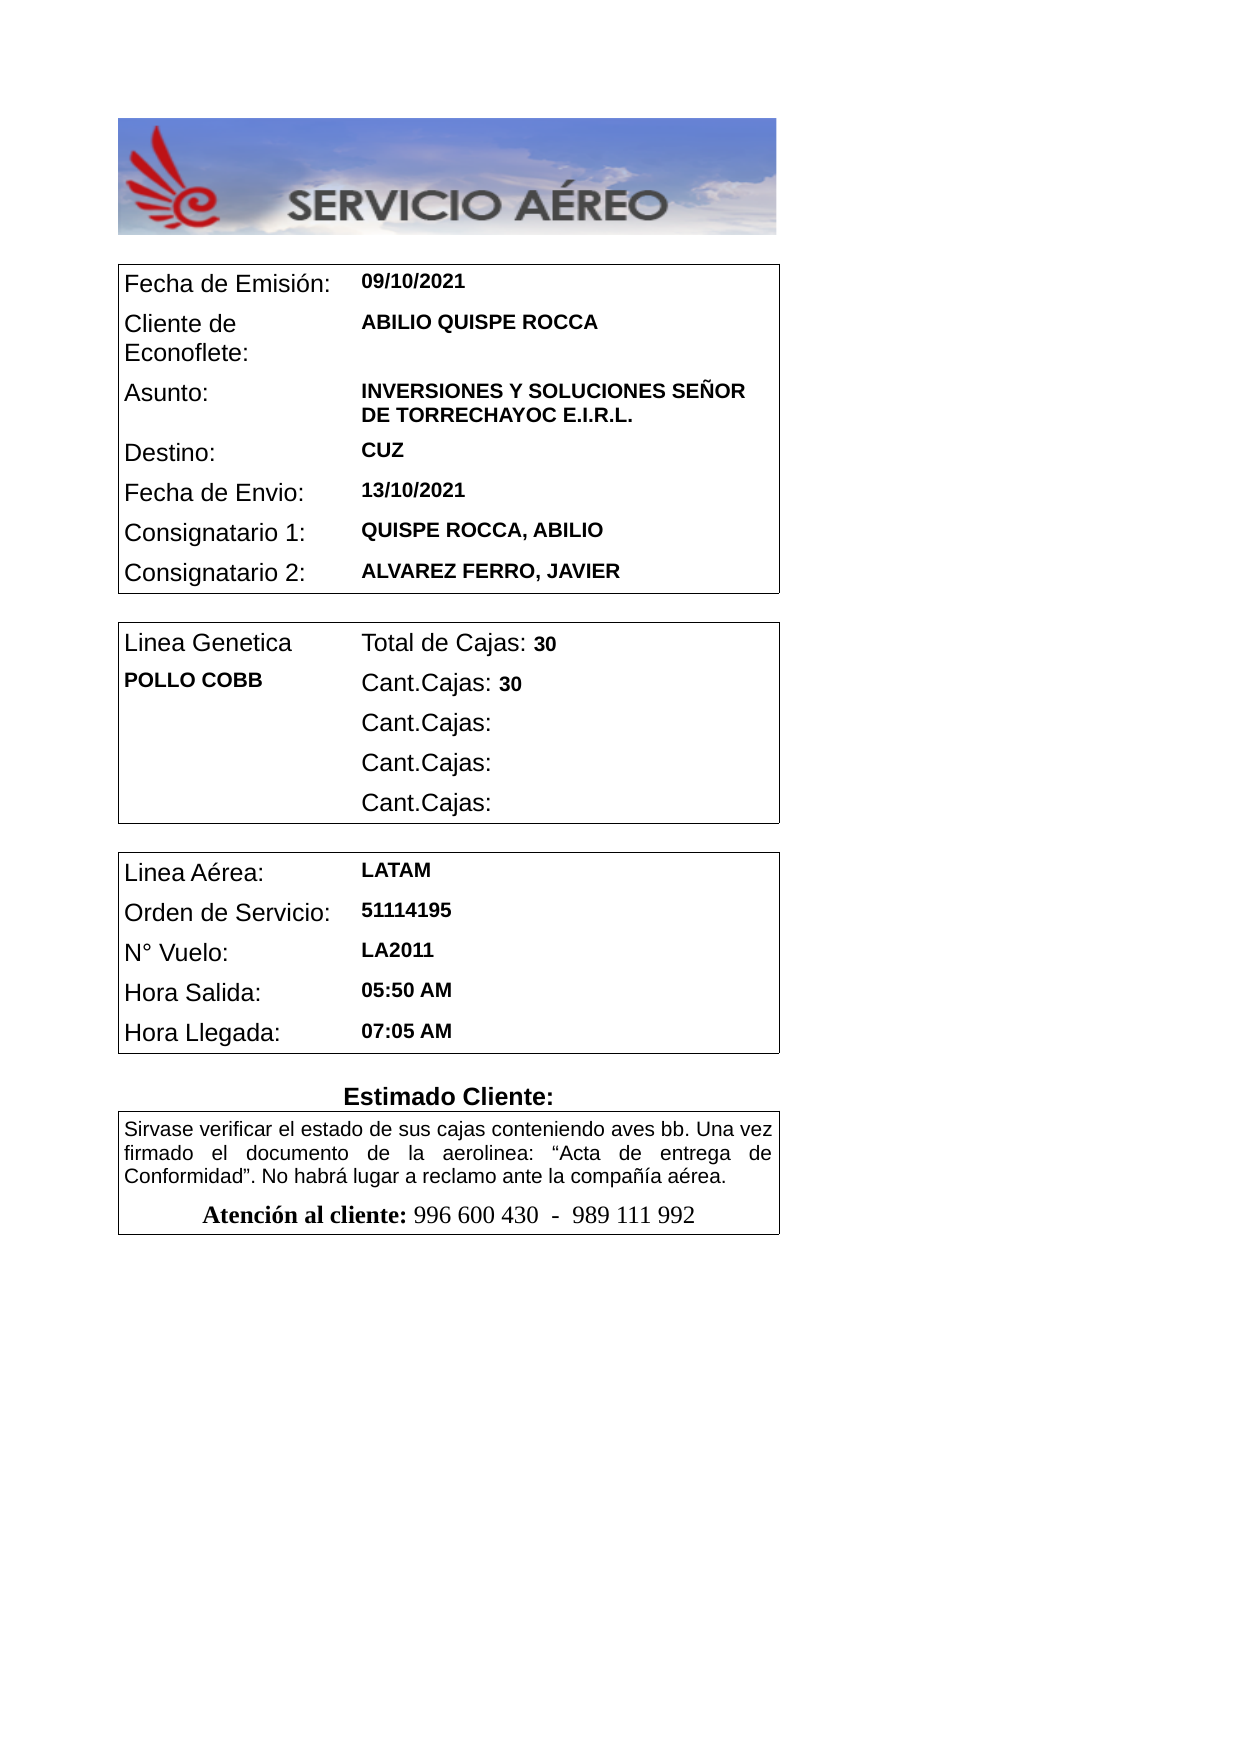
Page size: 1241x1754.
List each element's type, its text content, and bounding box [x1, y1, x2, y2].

table_cell [119, 783, 356, 823]
table_cell [118, 594, 356, 622]
table_cell LATAM [356, 853, 779, 892]
table_cell ALVAREZ FERRO, JAVIER [356, 553, 779, 593]
table_cell N° Vuelo: [119, 932, 356, 972]
table_cell [119, 743, 356, 783]
table_cell Asunto: [119, 373, 356, 432]
table_cell Linea Aérea: [119, 853, 356, 892]
table_cell 07:05 AM [356, 1013, 779, 1053]
table_cell Cant.Cajas: [356, 743, 779, 783]
table_cell 05:50 AM [356, 973, 779, 1013]
table_cell ABILIO QUISPE ROCCA [356, 304, 779, 373]
table_cell LA2011 [356, 932, 779, 972]
table_cell [356, 594, 779, 622]
picture [118, 118, 777, 235]
table_cell Fecha de Envio: [119, 472, 356, 512]
table_cell Hora Salida: [119, 973, 356, 1013]
table_cell INVERSIONES Y SOLUCIONES SEÑOR DE TORRECHAYOC E.I.R.L. [356, 373, 779, 432]
table_header Fecha de Emisión: [119, 265, 356, 304]
table_cell QUISPE ROCCA, ABILIO [356, 513, 779, 553]
table_cell Sirvase verificar el estado de sus cajas conteniendo aves bb. Una vez firmado el documento de la aerolinea: “Acta de entrega de Conformidad”. No habrá lugar a reclamo ante la compañía aérea. [119, 1112, 779, 1194]
table_cell 51114195 [356, 892, 779, 932]
table_cell [119, 702, 356, 742]
table_cell Consignatario 2: [119, 553, 356, 593]
table_cell Cant.Cajas: 30 [356, 662, 779, 702]
table_cell Cant.Cajas: [356, 783, 779, 823]
table_cell 13/10/2021 [356, 472, 779, 512]
table_cell Total de Cajas: 30 [356, 623, 779, 662]
table_cell Linea Genetica [119, 623, 356, 662]
table_cell POLLO COBB [119, 662, 356, 702]
table_cell Consignatario 1: [119, 513, 356, 553]
table_cell Hora Llegada: [119, 1013, 356, 1053]
table_cell CUZ [356, 432, 779, 472]
table_cell Atención al cliente: 996 600 430 - 989 111 992 [119, 1194, 779, 1234]
table_cell [356, 824, 779, 852]
table_cell Estimado Cliente: [118, 1054, 779, 1111]
table_header 09/10/2021 [356, 265, 779, 304]
table_cell Cliente de Econoflete: [119, 304, 356, 373]
table_cell Cant.Cajas: [356, 702, 779, 742]
table_cell Destino: [119, 432, 356, 472]
table_cell [118, 824, 356, 852]
table_cell Orden de Servicio: [119, 892, 356, 932]
